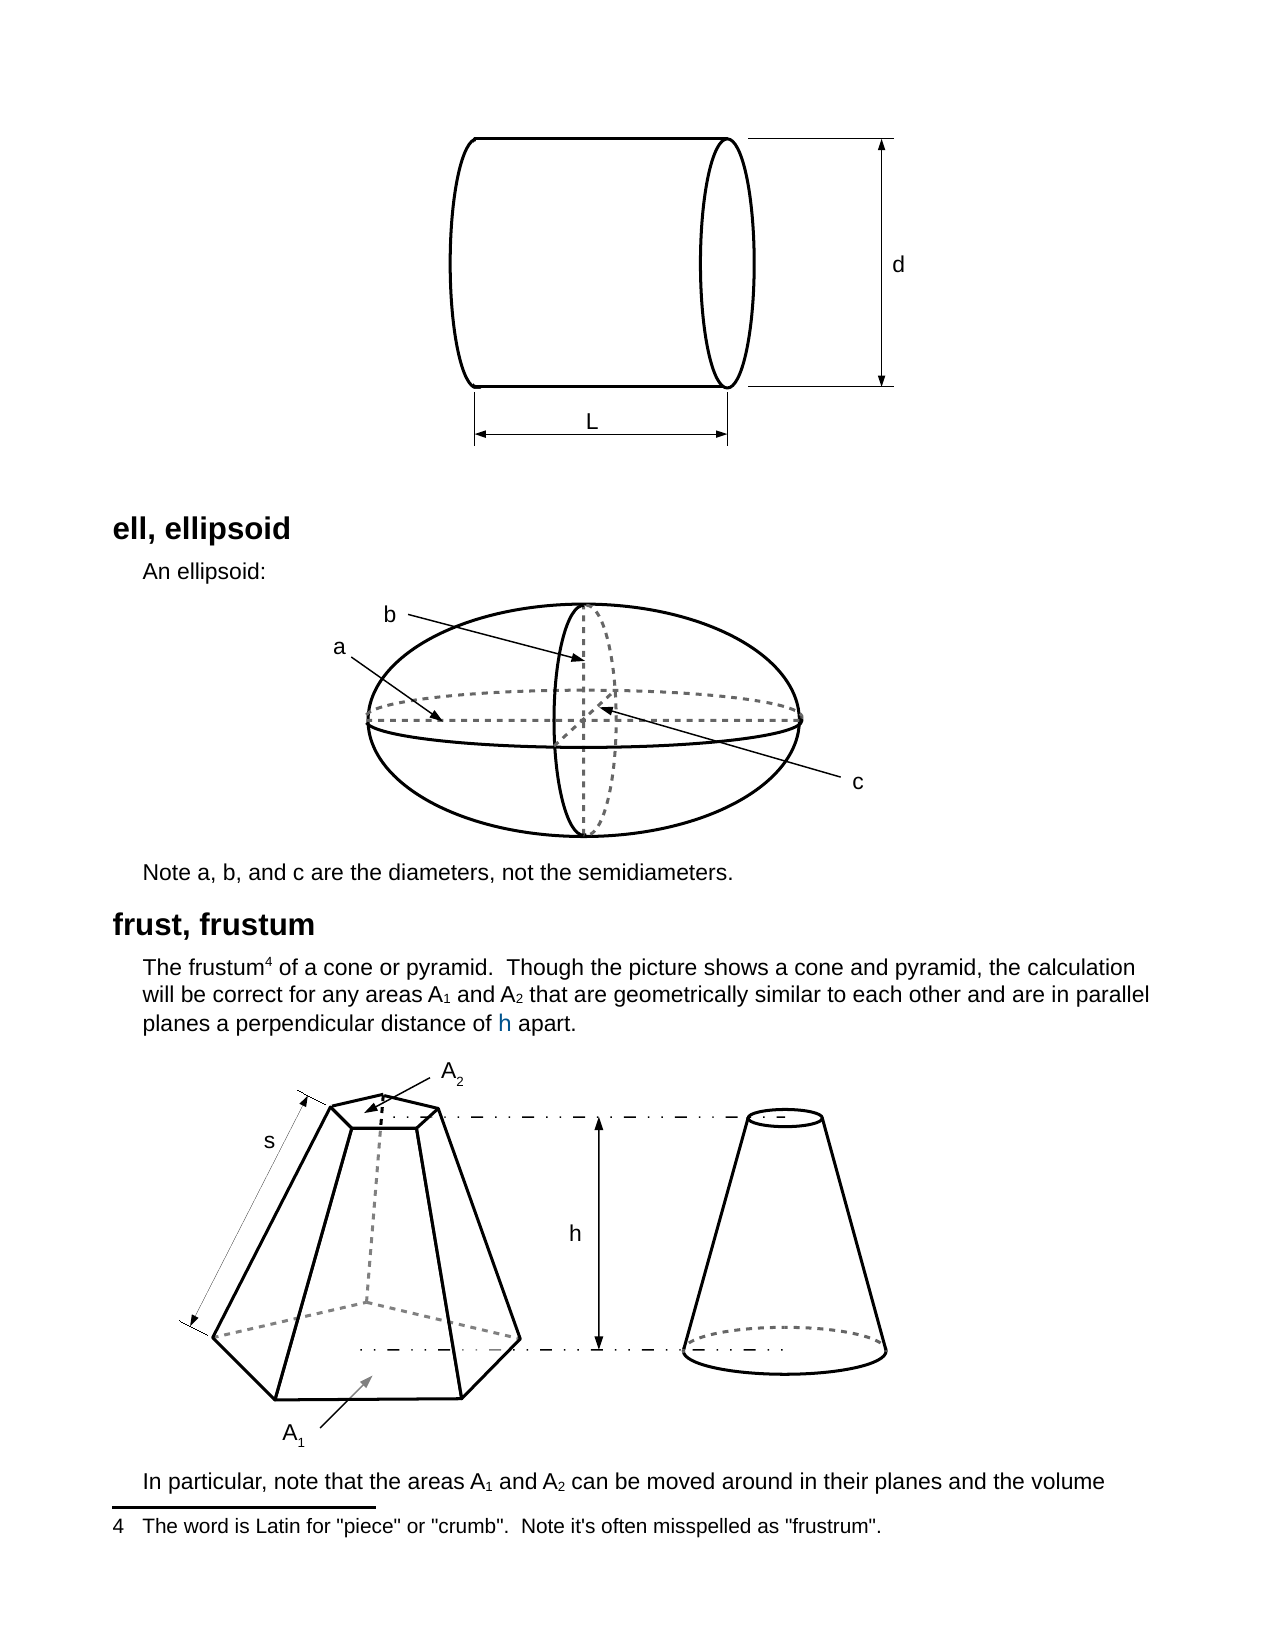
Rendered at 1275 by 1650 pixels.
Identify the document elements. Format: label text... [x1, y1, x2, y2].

text In particular, note that the areas A1 and A2 can be moved around in their planes and the volume [142, 1047, 1162, 1494]
text Note a, b, and c are the diameters, not the semidiameters. [142, 593, 1162, 885]
subtitle frust, frustum [112, 906, 1162, 942]
text The word is Latin for "piece" or "crumb". Note it's often misspelled as "frustrum". [112, 1513, 1162, 1537]
text The frustum of a cone or pyramid. Though the picture shows a cone and pyramid, the calculation will be correct for any areas A1 and A2 that are geometrically similar to each other and are in parallel planes a perpendicular distance of h apart. [142, 954, 1162, 1038]
subtitle ell, ellipsoid [112, 510, 1162, 546]
text An ellipsoid: [142, 558, 1162, 584]
